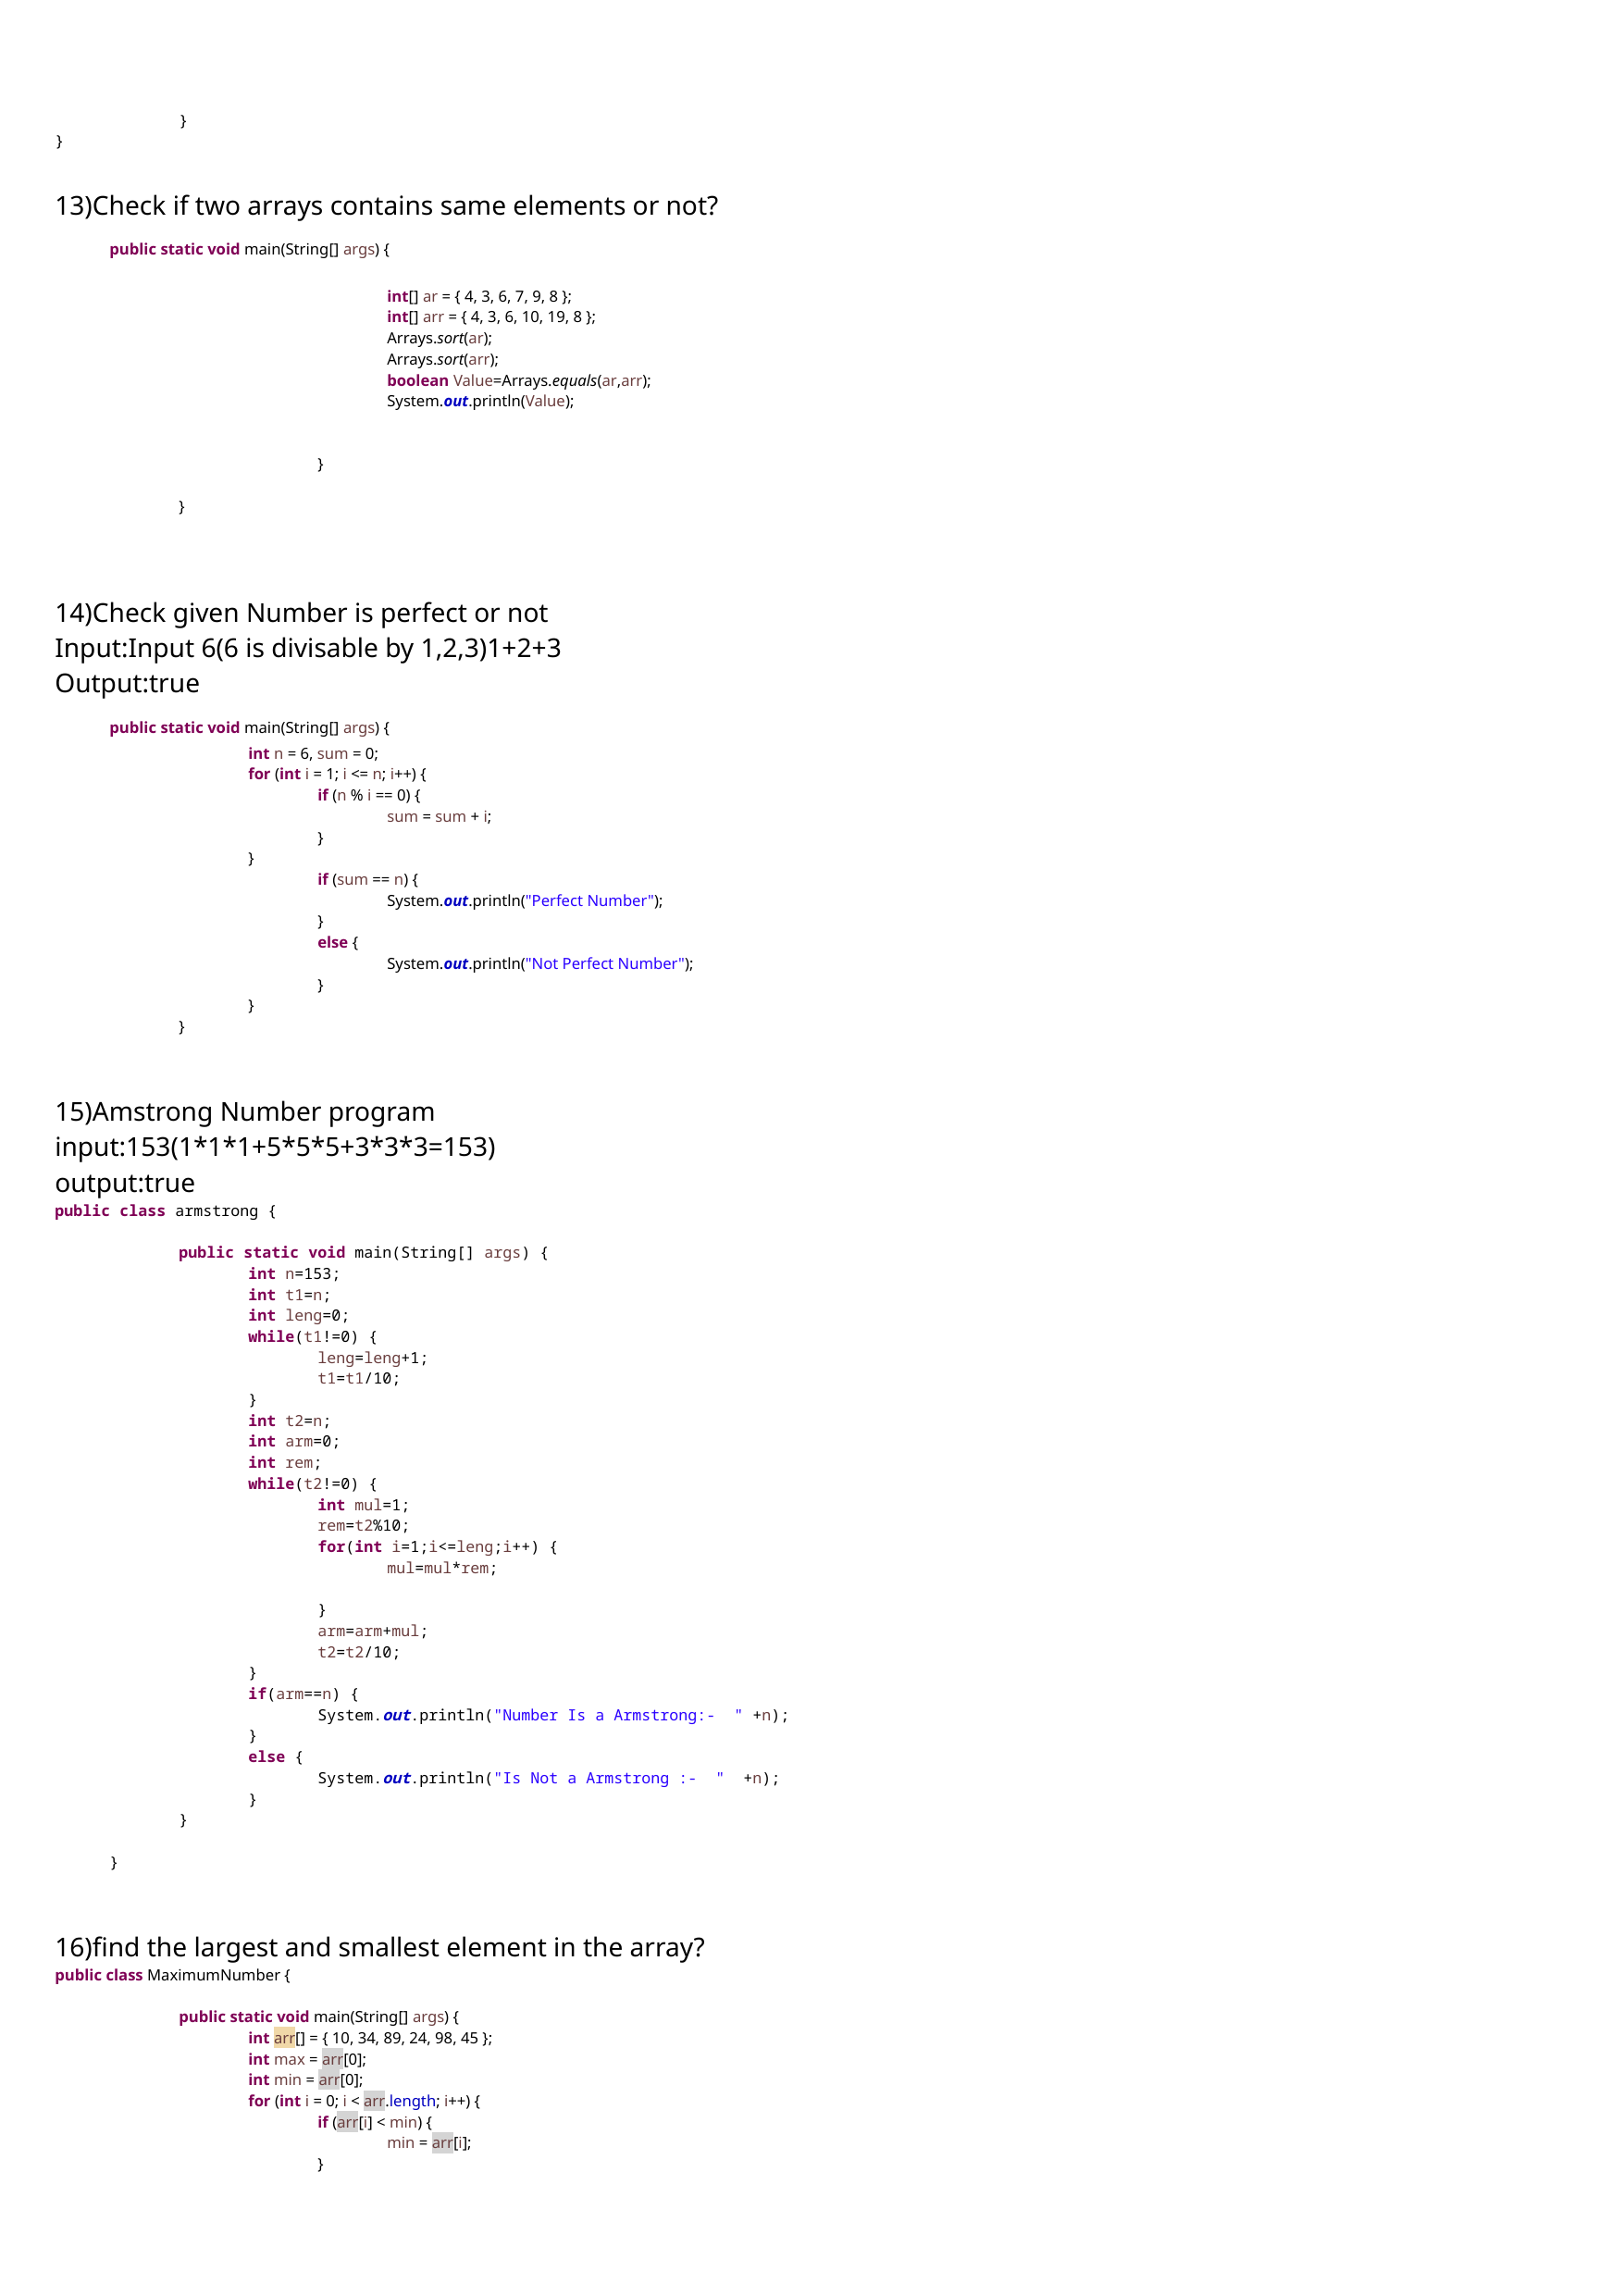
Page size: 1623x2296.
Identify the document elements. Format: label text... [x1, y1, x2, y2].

text while(t1!=0) { [109, 1325, 1514, 1347]
text input:153(1*1*1+5*5*5+3*3*3=153) [55, 1128, 1580, 1164]
text public static void main(String[] args) { [55, 701, 1580, 742]
text boolean Value=Arrays.equals(ar,arr); [109, 369, 1514, 391]
text 13)Check if two arrays contains same elements or not? [55, 187, 1580, 222]
text } [109, 1662, 1514, 1682]
text int[] arr = { 4, 3, 6, 10, 19, 8 }; [109, 306, 1514, 328]
text System.out.println("Perfect Number"); [109, 889, 1514, 911]
text } [109, 1851, 1514, 1872]
text } [109, 1389, 1514, 1409]
text } [109, 1725, 1514, 1746]
text int leng=0; [109, 1305, 1514, 1325]
text if (n % i == 0) { [109, 785, 1514, 805]
text } [109, 1788, 1514, 1809]
text } [109, 453, 1514, 475]
text rem=t2%10; [109, 1515, 1514, 1535]
text 15)Amstrong Number program [55, 1093, 1580, 1128]
text System.out.println("Not Perfect Number"); [109, 952, 1514, 974]
text System.out.println(Value); [109, 391, 1514, 411]
text output:true [55, 1164, 1580, 1199]
text } [109, 995, 1514, 1015]
text public static void main(String[] args) { [109, 2006, 1514, 2027]
text int n=153; [109, 1262, 1514, 1284]
text System.out.println("Number Is a Armstrong:- " +n); [109, 1704, 1514, 1725]
text int n = 6, sum = 0; [109, 742, 1514, 763]
text public class MaximumNumber { [55, 1964, 1580, 1985]
text if (sum == n) { [109, 868, 1514, 889]
text if (arr[i] < min) { [109, 2111, 1514, 2132]
text arm=arm+mul; [109, 1620, 1514, 1641]
text leng=leng+1; [109, 1347, 1514, 1368]
text 16)find the largest and smallest element in the array? [55, 1929, 1580, 1964]
text int t1=n; [109, 1284, 1514, 1305]
text for(int i=1;i<=leng;i++) { [109, 1535, 1514, 1557]
text } [109, 974, 1514, 995]
text } [109, 2153, 1514, 2174]
text else { [109, 932, 1514, 952]
text int mul=1; [109, 1494, 1514, 1515]
text t1=t1/10; [109, 1368, 1514, 1389]
text int max = arr[0]; [109, 2048, 1514, 2069]
text for (int i = 0; i < arr.length; i++) { [109, 2090, 1514, 2111]
text } [109, 495, 1514, 516]
text mul=mul*rem; [109, 1557, 1514, 1578]
text if(arm==n) { [109, 1682, 1514, 1704]
text else { [109, 1746, 1514, 1767]
text int rem; [109, 1452, 1514, 1472]
text Arrays.sort(ar); [109, 328, 1514, 348]
text } [55, 130, 1580, 151]
text } [109, 911, 1514, 932]
text System.out.println("Is Not a Armstrong :- " +n); [109, 1767, 1514, 1788]
text } [109, 826, 1514, 848]
text while(t2!=0) { [109, 1472, 1514, 1494]
text for (int i = 1; i <= n; i++) { [109, 763, 1514, 785]
text sum = sum + i; [109, 805, 1514, 826]
text Output:true [55, 664, 1580, 701]
text int[] ar = { 4, 3, 6, 7, 9, 8 }; [109, 285, 1514, 306]
text int arr[] = { 10, 34, 89, 24, 98, 45 }; [109, 2027, 1514, 2048]
text } [109, 1599, 1514, 1620]
text Input:Input 6(6 is divisable by 1,2,3)1+2+3 [55, 629, 1580, 664]
text min = arr[i]; [109, 2132, 1514, 2153]
text } [109, 848, 1514, 868]
text } [109, 109, 1514, 130]
text public static void main(String[] args) { [55, 222, 1580, 265]
text int arm=0; [109, 1431, 1514, 1452]
text } [109, 1015, 1514, 1036]
text public static void main(String[] args) { [109, 1242, 1514, 1262]
text public class armstrong { [55, 1199, 1580, 1221]
text } [109, 1809, 1514, 1830]
text int t2=n; [109, 1409, 1514, 1431]
text 14)Check given Number is perfect or not [55, 594, 1580, 629]
text int min = arr[0]; [109, 2069, 1514, 2090]
text Arrays.sort(arr); [109, 348, 1514, 369]
text t2=t2/10; [109, 1641, 1514, 1662]
